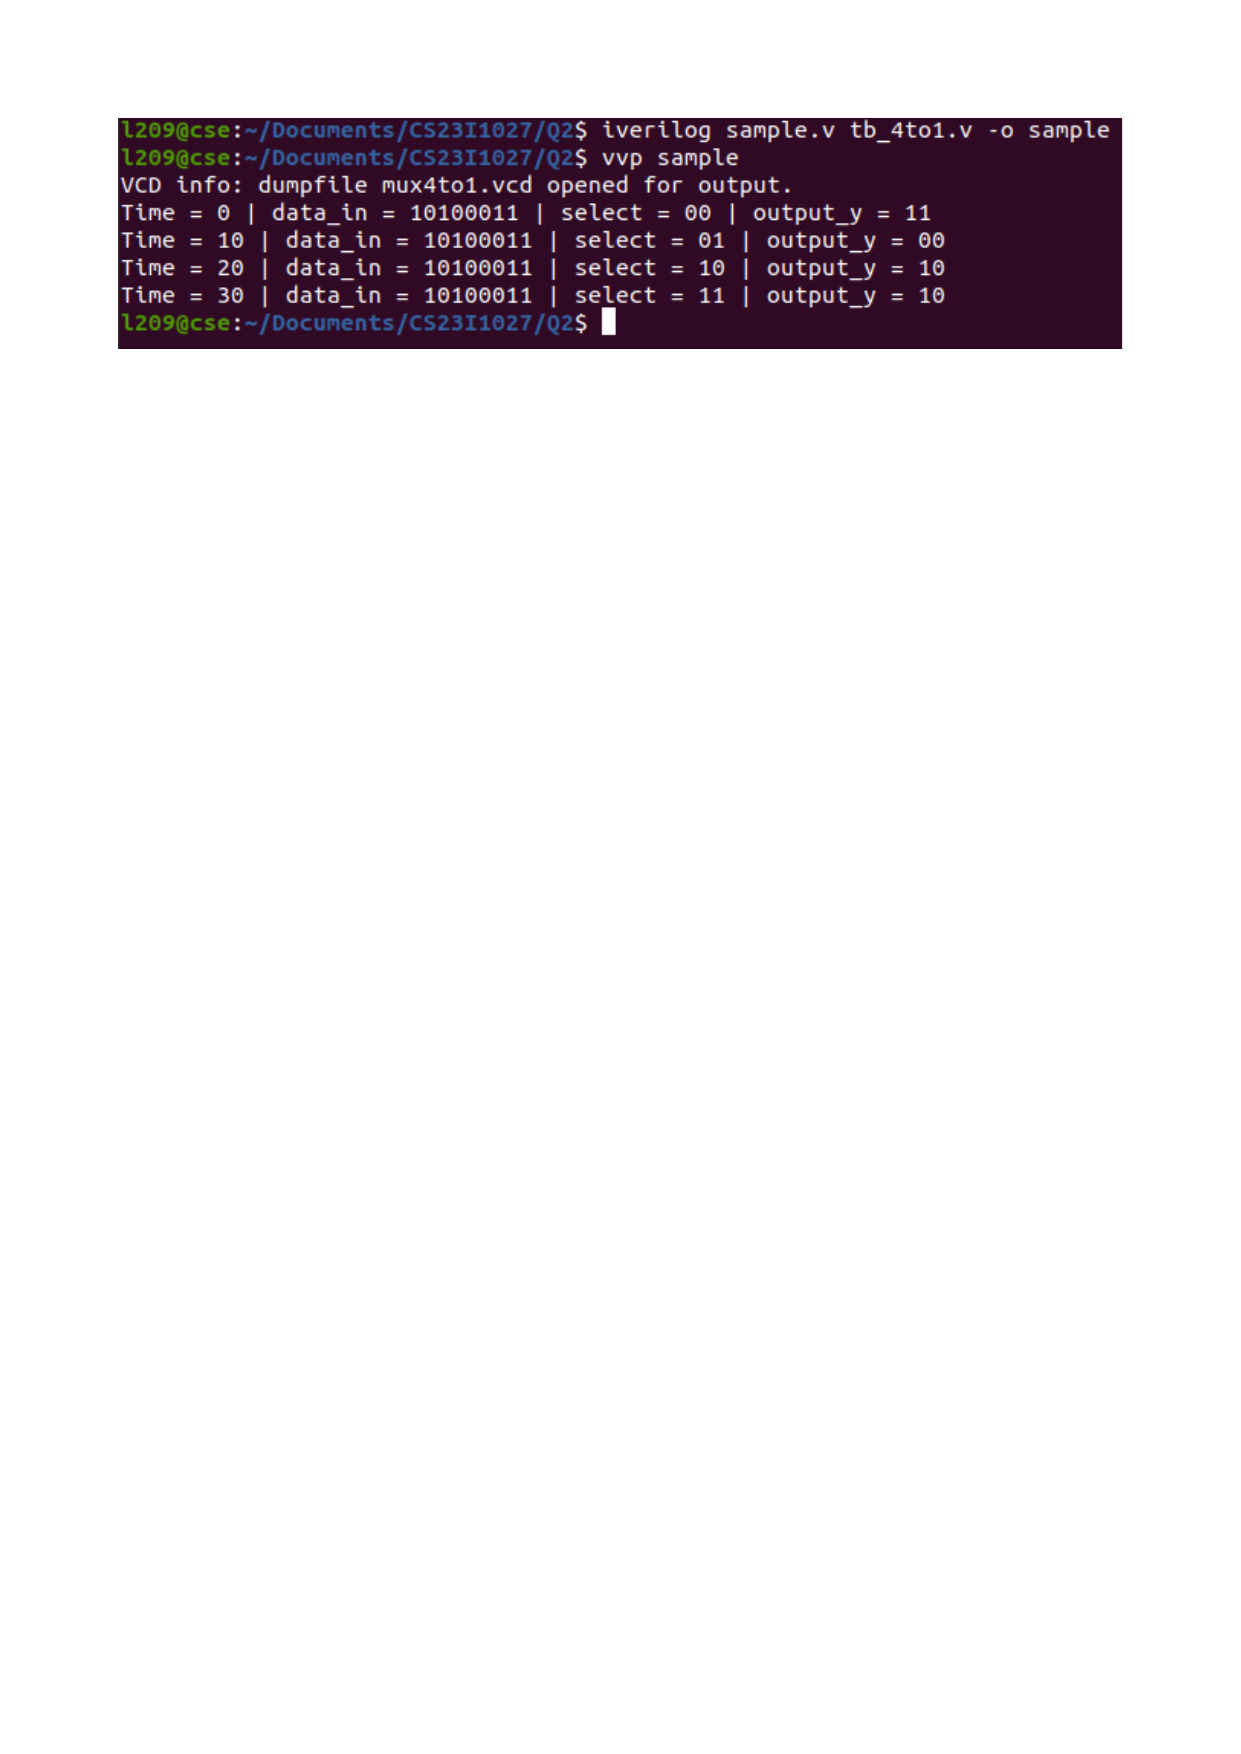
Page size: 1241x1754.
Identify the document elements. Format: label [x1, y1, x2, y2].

picture [118, 118, 1123, 349]
